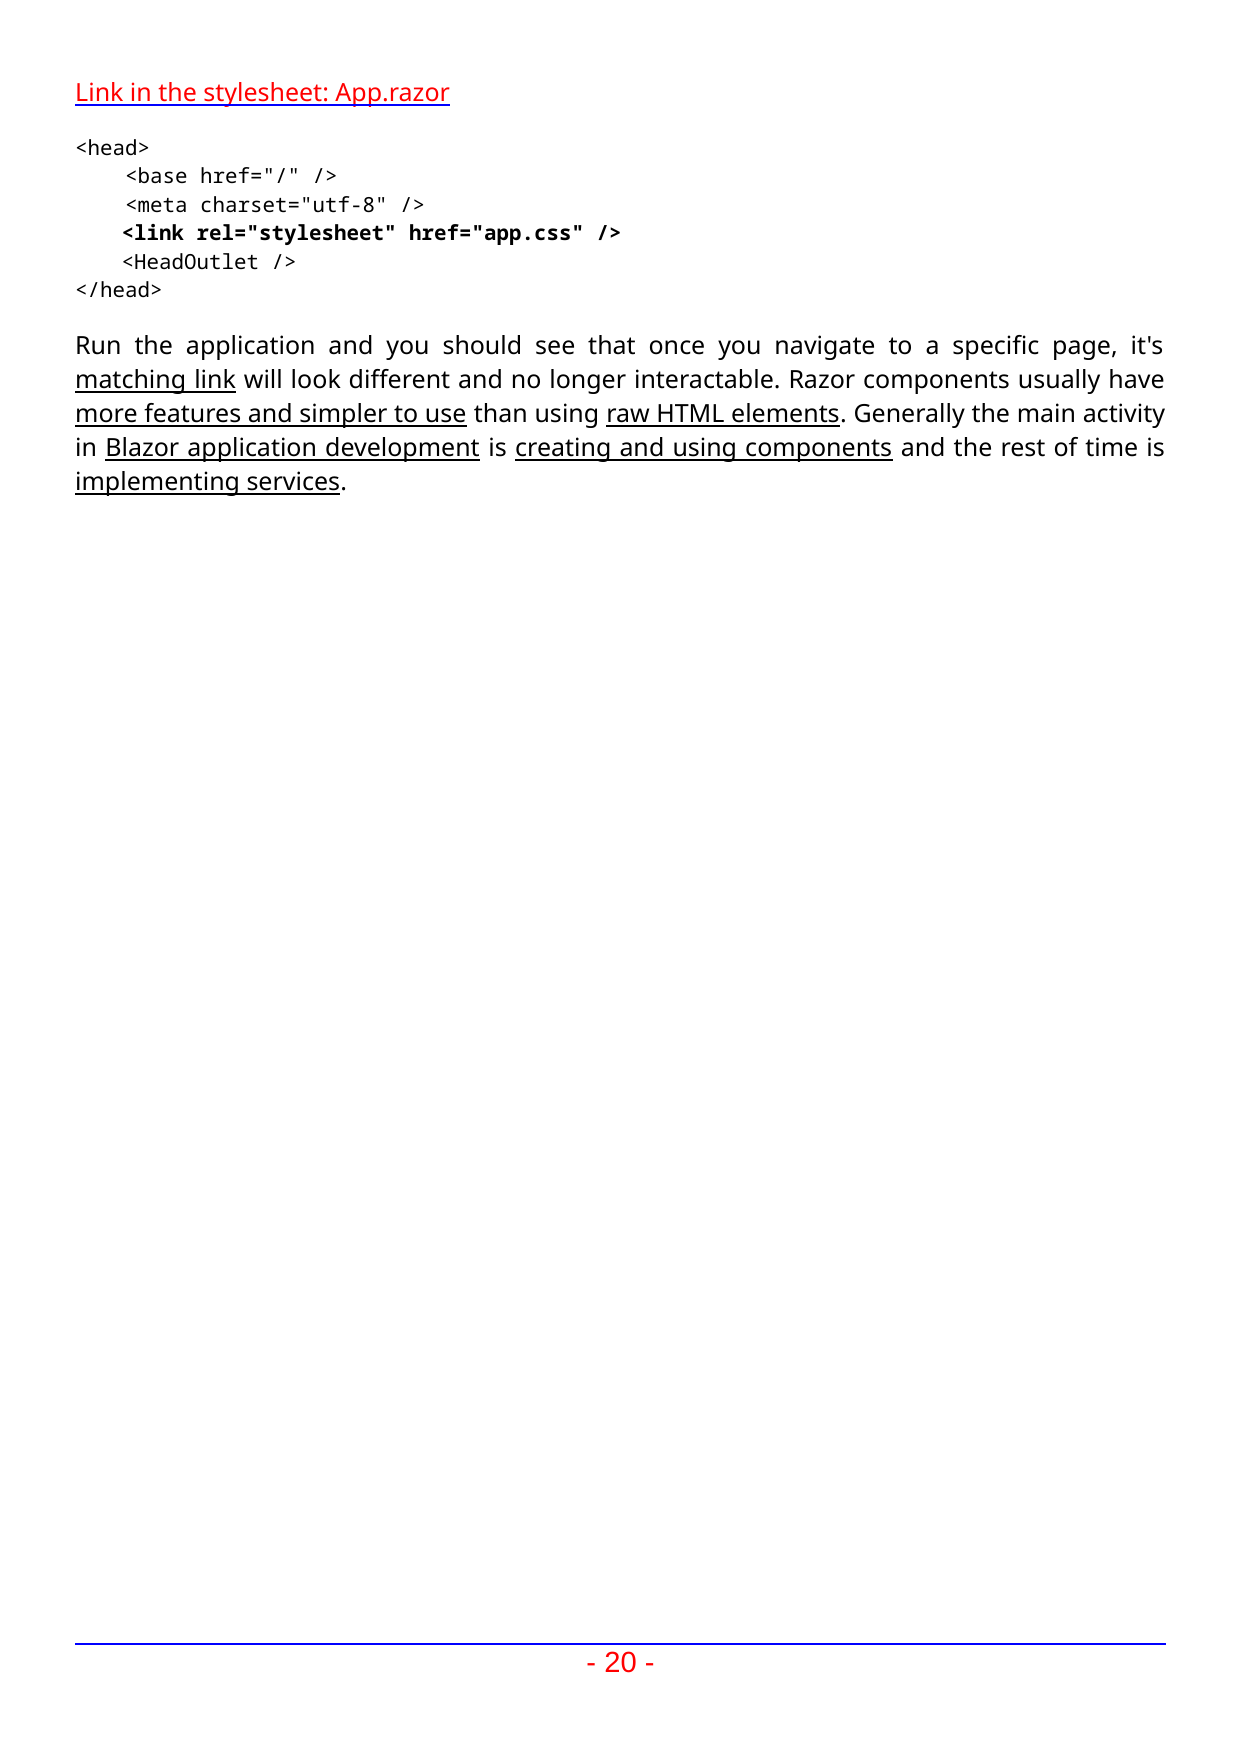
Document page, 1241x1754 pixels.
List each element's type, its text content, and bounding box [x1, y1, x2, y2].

text <meta charset="utf-8" /> [75, 190, 1166, 218]
text </head> [75, 275, 1166, 304]
text <HeadOutlet /> [75, 247, 1166, 275]
text <base href="/" /> [75, 162, 1166, 190]
text <link rel="stylesheet" href="app.css" /> [75, 218, 1166, 247]
text <head> [75, 133, 1166, 162]
text Run the application and you should see that once you navigate to a specific page, it's matching link will look different and no longer interactable. Razor components usually have more features and simpler to use than using raw HTML elements. Generally the main activity in Blazor application development is creating and using components and the rest of time is implementing services. [75, 328, 1166, 498]
text Link in the stylesheet: App.razor [75, 75, 1166, 109]
